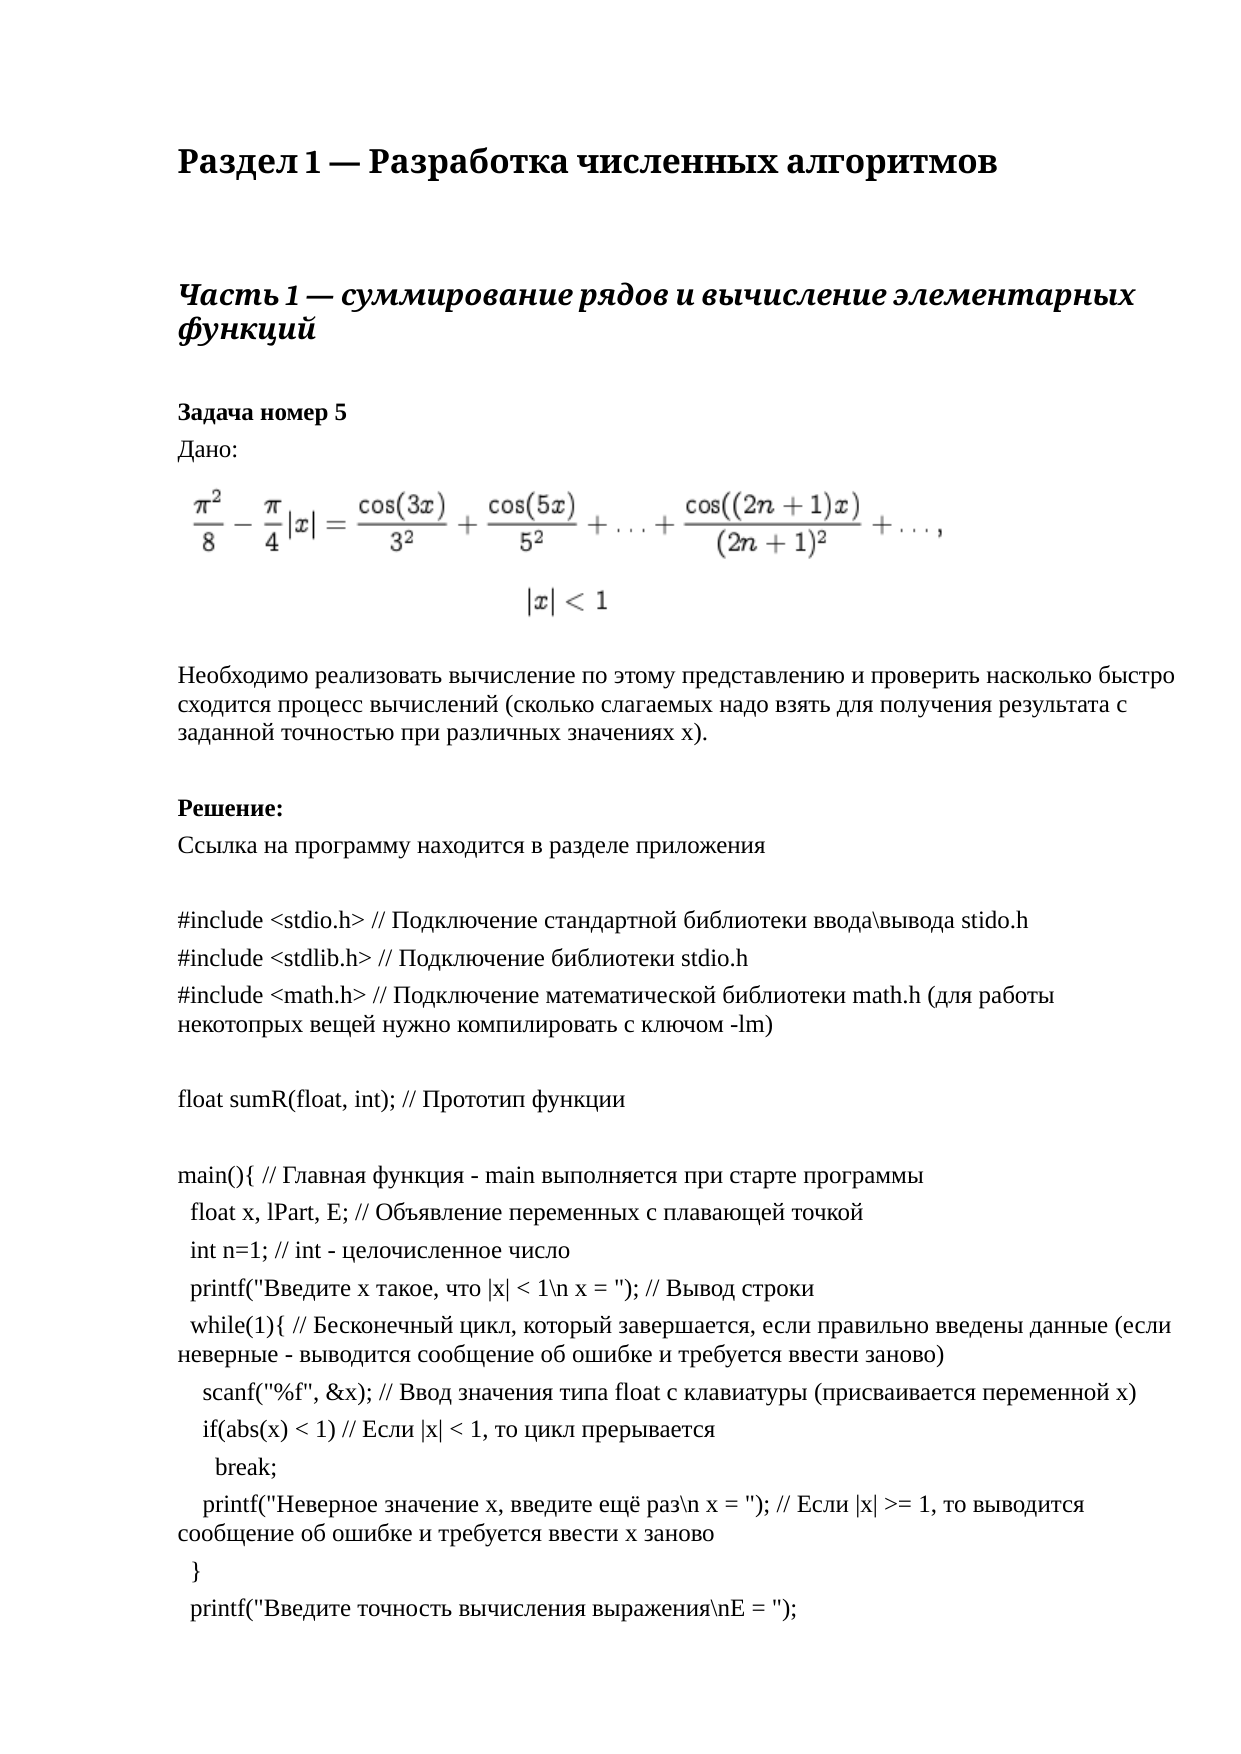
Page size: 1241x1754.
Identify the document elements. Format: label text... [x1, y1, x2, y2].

text while(1){ // Бесконечный цикл, который завершается, если правильно введены данные (если неверные - выводится сообщение об ошибке и требуется ввести заново) [177, 1310, 1181, 1368]
text Решение: [177, 793, 1181, 821]
text #include <math.h> // Подключение математической библиотеки math.h (для работы некотопрых вещей нужно компилировать с ключом -lm) [177, 981, 1181, 1038]
text #include <stdlib.h> // Подключение библиотеки stdio.h [177, 943, 1181, 972]
text int n=1; // int - целочисленное число [177, 1235, 1181, 1264]
text Задача номер 5 [177, 397, 1181, 425]
text break; [177, 1452, 1181, 1481]
text float x, lPart, E; // Объявление переменных с плавающей точкой [177, 1197, 1181, 1226]
text scanf("%f", &x); // Ввод значения типа float с клавиатуры (присваивается переменной х) [177, 1377, 1181, 1405]
text printf("Введите х такое, что |x| < 1\n x = "); // Вывод строки [177, 1273, 1181, 1301]
text Дано: [177, 434, 1181, 463]
text } [177, 1556, 1181, 1584]
text printf("Неверное значение х, введите ещё раз\n x = "); // Если |x| >= 1, то выводится сообщение об ошибке и требуется ввести х заново [177, 1489, 1181, 1547]
text Ссылка на программу находится в разделе приложения [177, 830, 1181, 859]
text printf("Введите точность вычисления выражения\nE = "); [177, 1593, 1181, 1622]
text if(abs(x) < 1) // Если |x| < 1, то цикл прерывается [177, 1414, 1181, 1443]
text float sumR(float, int); // Прототип функции [177, 1084, 1181, 1113]
subtitle Часть 1 — суммирование рядов и вычисление элементарных функций [177, 279, 1181, 347]
picture [180, 471, 969, 625]
text Необходимо реализовать вычисление по этому представлению и проверить насколько быстро сходится процесс вычислений (сколько слагаемых надо взять для получения результата с заданной точностью при различных значениях х). [177, 660, 1181, 746]
subtitle Раздел 1 — Разработка численных алгоритмов [177, 143, 1181, 181]
text main(){ // Главная функция - main выполняется при старте программы [177, 1160, 1181, 1188]
text #include <stdio.h> // Подключение стандартной библиотеки ввода\вывода stido.h [177, 905, 1181, 934]
